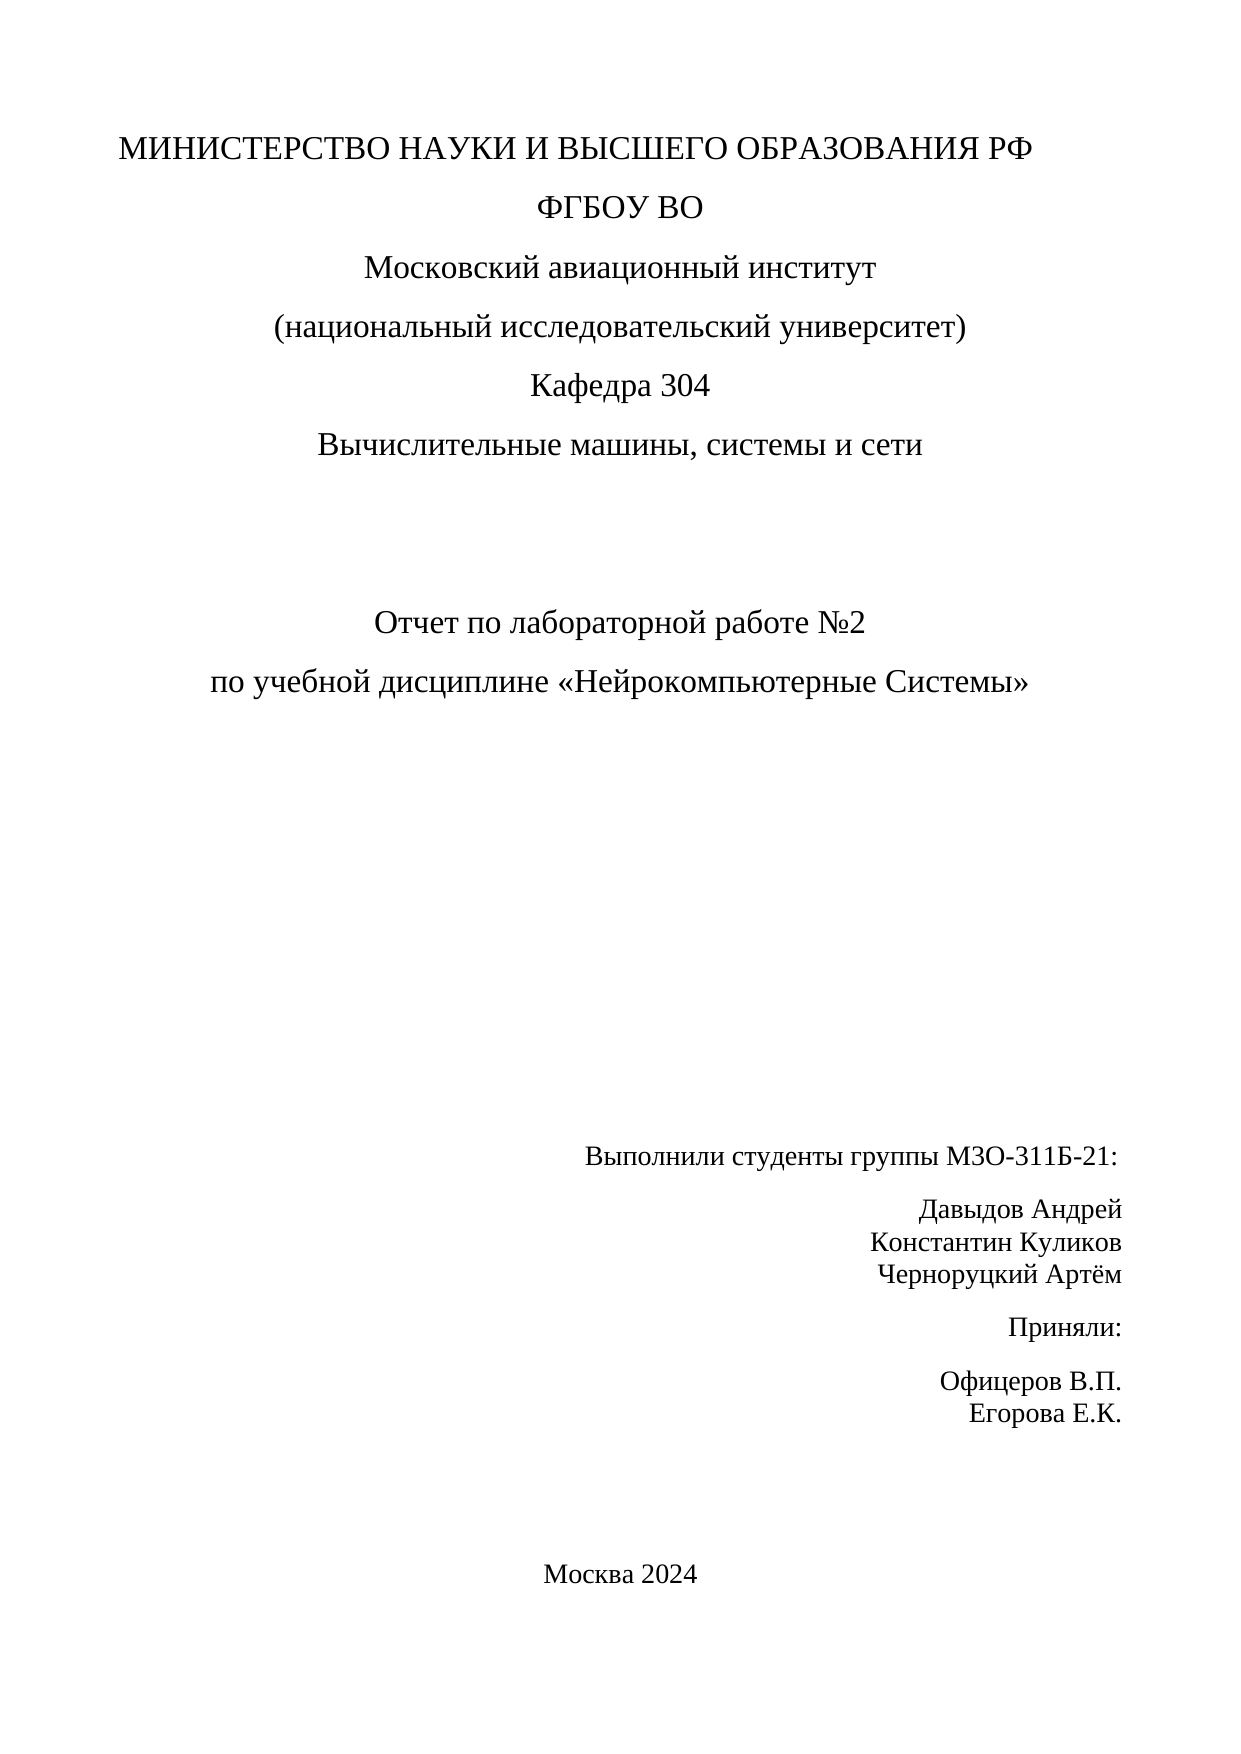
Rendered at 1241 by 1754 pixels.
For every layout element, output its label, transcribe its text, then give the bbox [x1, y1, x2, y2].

text Давыдов Андрей Константин Куликов Черноруцкий Артём [118, 1192, 1122, 1289]
text Отчет по лабораторной работе №2 [118, 602, 1122, 640]
text ФГБОУ ВО [118, 188, 1122, 226]
text Выполнили студенты группы М3О-311Б-21: [266, 1139, 1122, 1171]
text Москва 2024 [118, 1557, 1122, 1589]
text МИНИСТЕРСТВО НАУКИ И ВЫСШЕГО ОБРАЗОВАНИЯ РФ [118, 128, 1122, 167]
text (национальный исследовательский университет) [118, 306, 1122, 344]
text Московский авиационный институт [118, 247, 1122, 285]
text Приняли: [118, 1310, 1122, 1343]
text Вычислительные машины, системы и сети [118, 424, 1122, 463]
text по учебной дисциплине «Нейрокомпьютерные Системы» [118, 661, 1122, 699]
text Офицеров В.П. Егорова Е.К. [118, 1363, 1122, 1428]
text Кафедра 304 [118, 365, 1122, 403]
